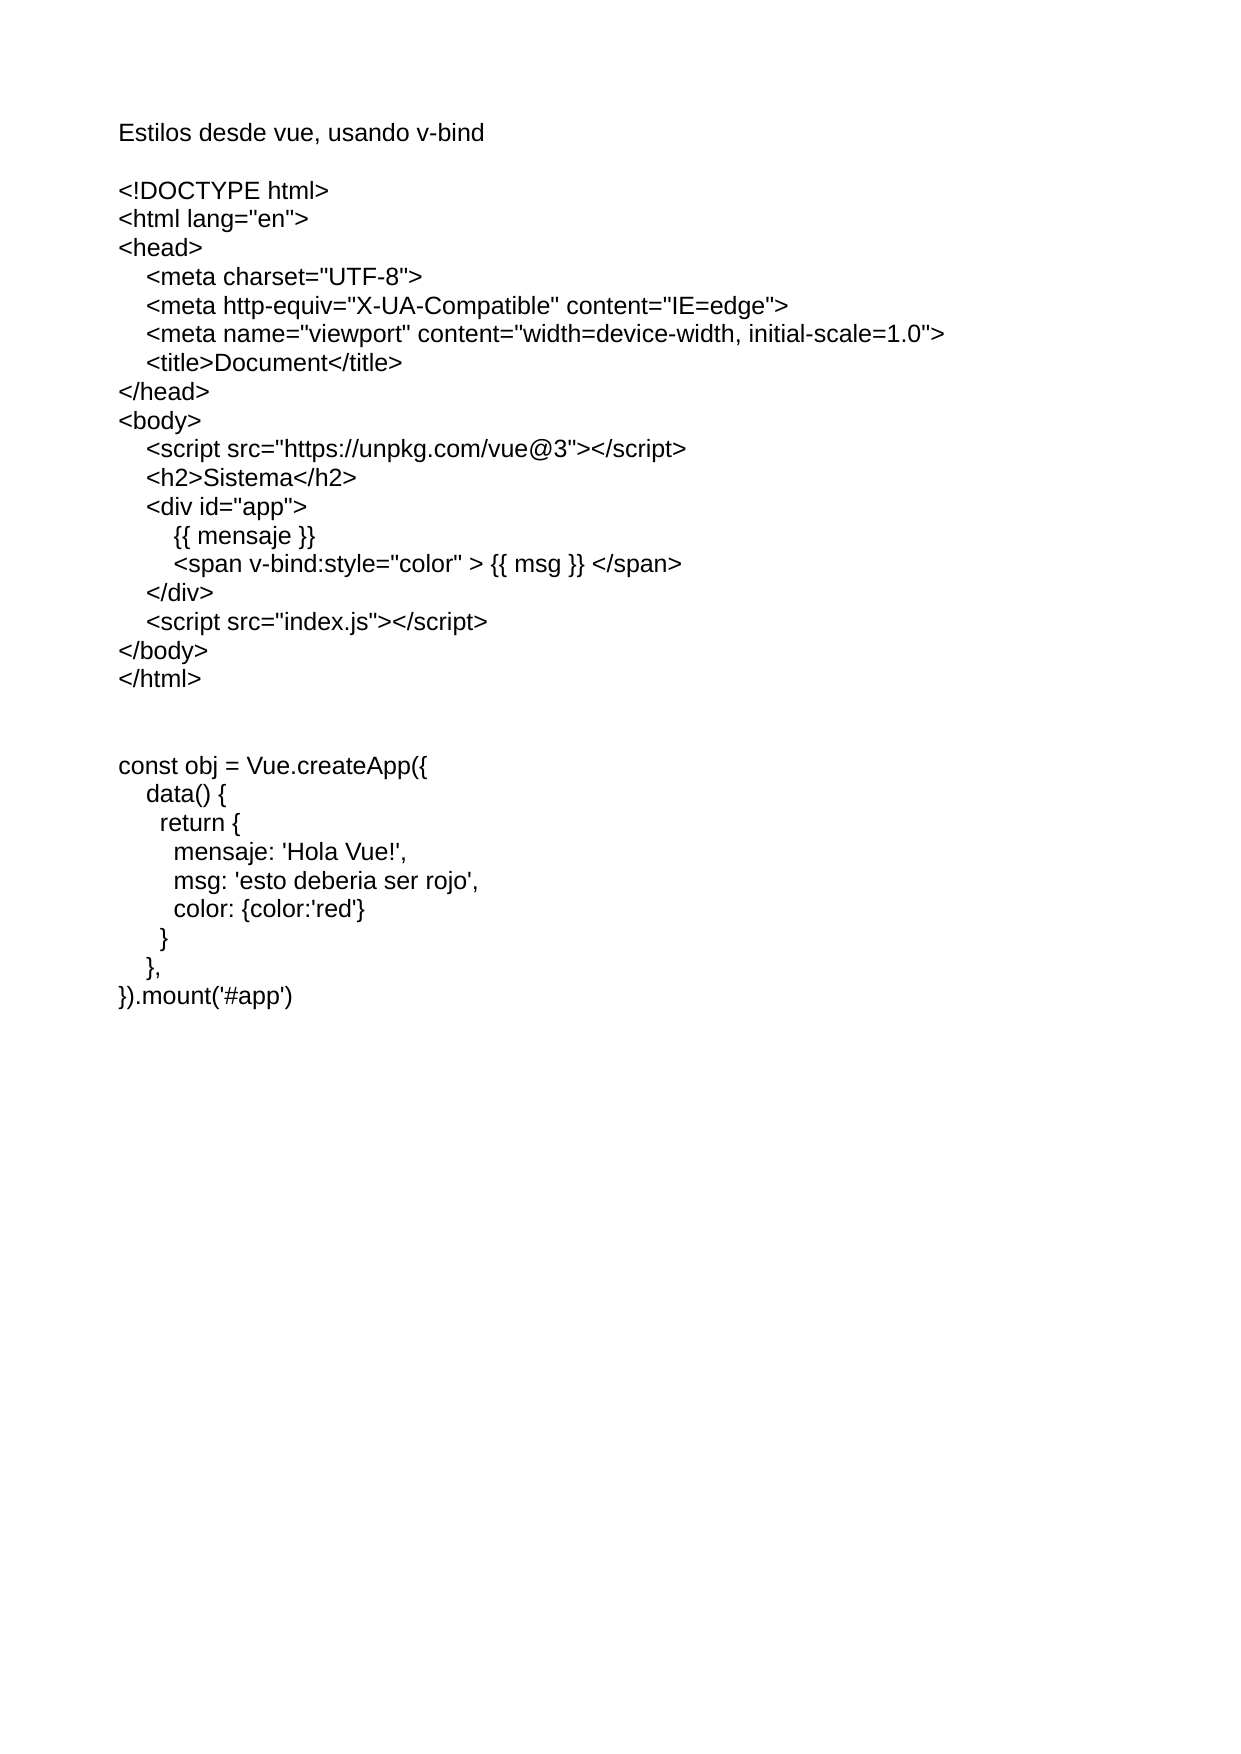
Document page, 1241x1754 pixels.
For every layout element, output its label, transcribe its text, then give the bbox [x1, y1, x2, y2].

text <script src="index.js"></script> [118, 607, 1122, 636]
text }, [118, 952, 1122, 981]
text <script src="https://unpkg.com/vue@3"></script> [118, 434, 1122, 463]
text </head> [118, 377, 1122, 406]
text <meta http-equiv="X-UA-Compatible" content="IE=edge"> [118, 291, 1122, 319]
text <meta name="viewport" content="width=device-width, initial-scale=1.0"> [118, 319, 1122, 348]
text <!DOCTYPE html> [118, 176, 1122, 204]
text </div> [118, 578, 1122, 607]
text </html> [118, 664, 1122, 693]
text } [118, 923, 1122, 952]
text </body> [118, 636, 1122, 664]
text return { [118, 808, 1122, 837]
text <div id="app"> [118, 492, 1122, 521]
text }).mount('#app') [118, 981, 1122, 1009]
text <meta charset="UTF-8"> [118, 262, 1122, 291]
text <span v-bind:style="color" > {{ msg }} </span> [118, 549, 1122, 578]
text <head> [118, 233, 1122, 262]
text <title>Document</title> [118, 348, 1122, 377]
text {{ mensaje }} [118, 521, 1122, 549]
text <body> [118, 406, 1122, 434]
text <h2>Sistema</h2> [118, 463, 1122, 492]
text <html lang="en"> [118, 204, 1122, 233]
text color: {color:'red'} [118, 894, 1122, 923]
text msg: 'esto deberia ser rojo', [118, 866, 1122, 894]
text Estilos desde vue, usando v-bind [118, 118, 1122, 147]
text const obj = Vue.createApp({ [118, 751, 1122, 779]
text data() { [118, 779, 1122, 808]
text mensaje: 'Hola Vue!', [118, 837, 1122, 866]
